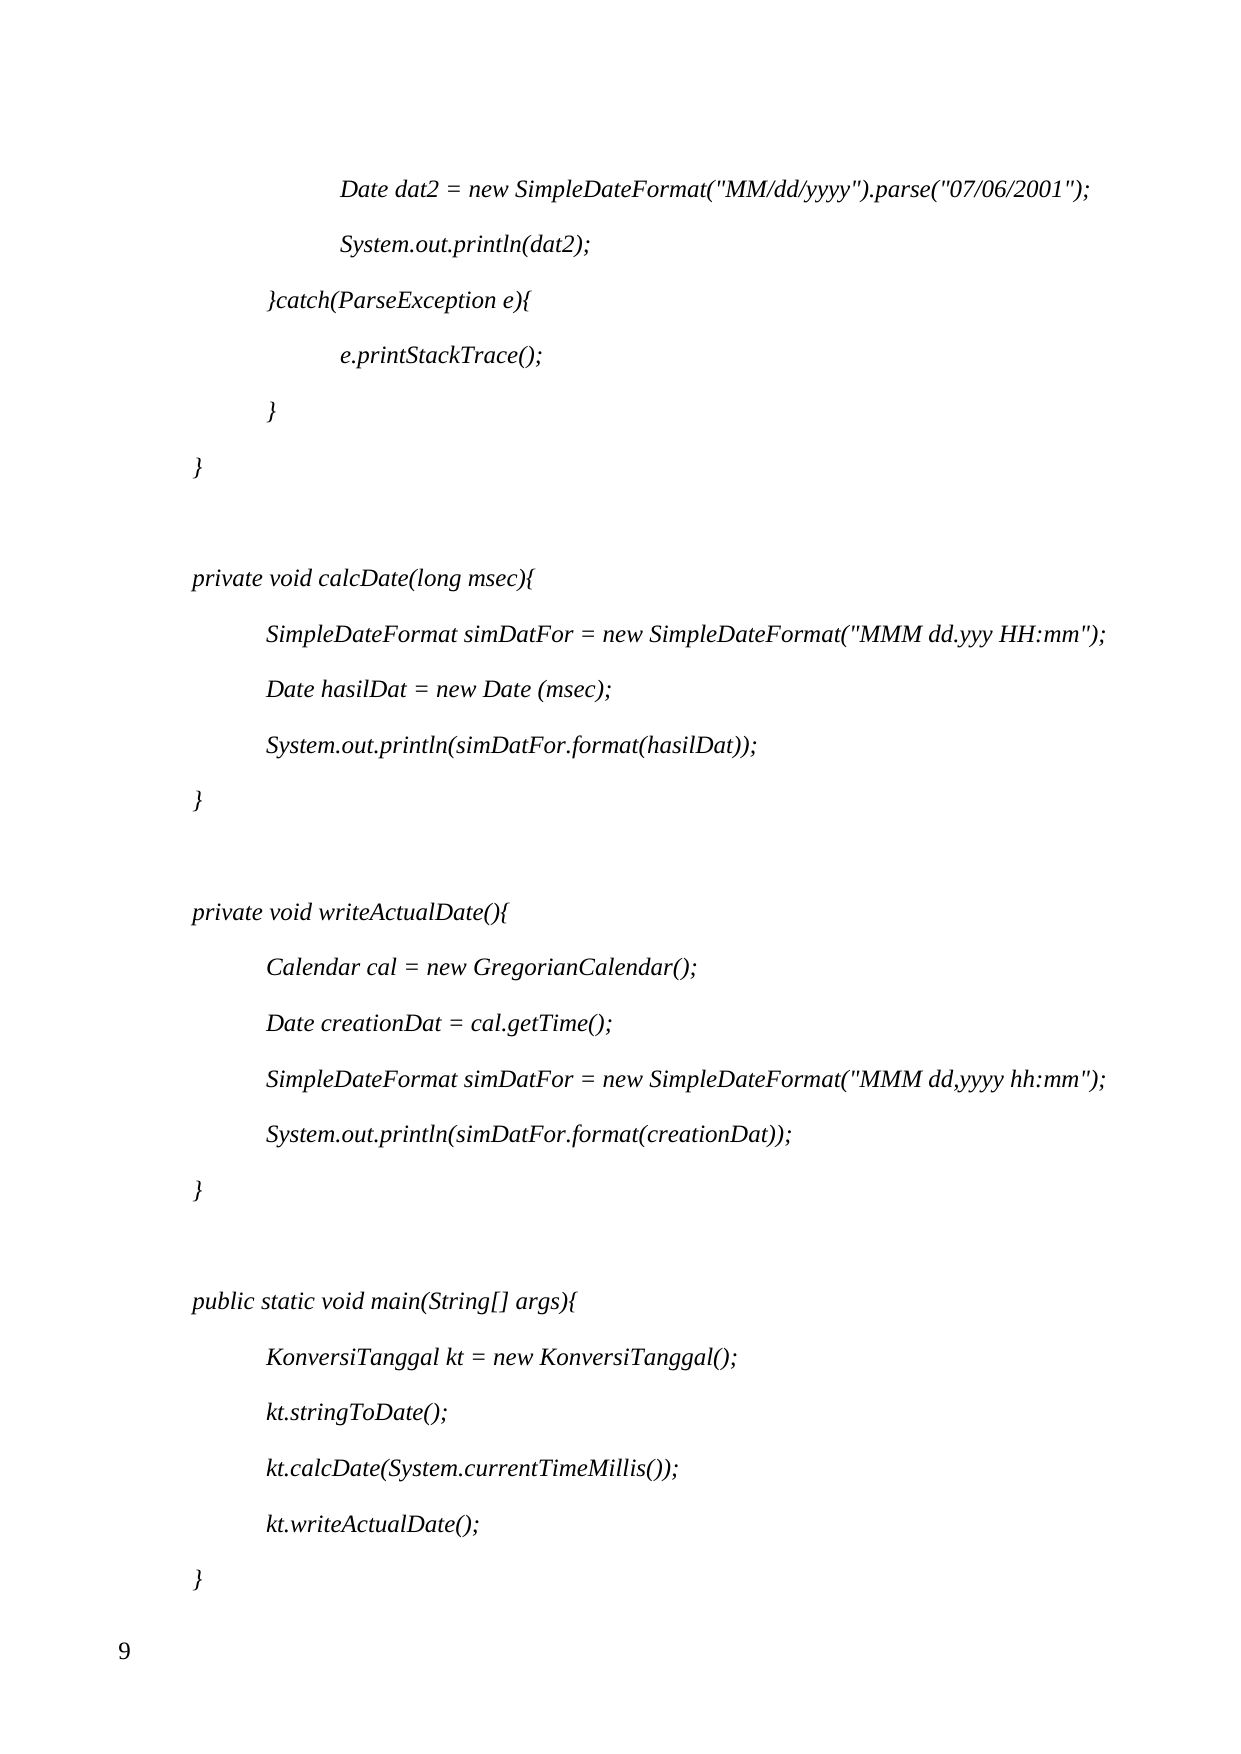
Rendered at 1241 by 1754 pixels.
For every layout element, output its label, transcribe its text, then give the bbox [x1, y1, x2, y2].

text } [118, 786, 1122, 814]
text SimpleDateFormat simDatFor = new SimpleDateFormat("MMM dd.yyy HH:mm"); [118, 619, 1122, 647]
text }catch(ParseException e){ [118, 285, 1122, 314]
text Date hasilDat = new Date (msec); [118, 674, 1122, 703]
text System.out.println(simDatFor.format(hasilDat)); [118, 730, 1122, 759]
text SimpleDateFormat simDatFor = new SimpleDateFormat("MMM dd,yyyy hh:mm"); [118, 1064, 1122, 1092]
text Calendar cal = new GregorianCalendar(); [118, 952, 1122, 981]
text } [118, 396, 1122, 425]
text KonversiTanggal kt = new KonversiTanggal(); [118, 1342, 1122, 1371]
text private void writeActualDate(){ [118, 897, 1122, 926]
text public static void main(String[] args){ [118, 1286, 1122, 1315]
text } [118, 1564, 1122, 1593]
text Date creationDat = cal.getTime(); [118, 1008, 1122, 1037]
text kt.writeActualDate(); [118, 1509, 1122, 1537]
text } [118, 1175, 1122, 1204]
text System.out.println(dat2); [118, 229, 1122, 258]
text kt.stringToDate(); [118, 1397, 1122, 1426]
text } [118, 452, 1122, 481]
text kt.calcDate(System.currentTimeMillis()); [118, 1453, 1122, 1482]
text System.out.println(simDatFor.format(creationDat)); [118, 1119, 1122, 1148]
text e.printStackTrace(); [118, 341, 1122, 369]
text private void calcDate(long msec){ [118, 563, 1122, 592]
text Date dat2 = new SimpleDateFormat("MM/dd/yyyy").parse("07/06/2001"); [118, 174, 1122, 202]
